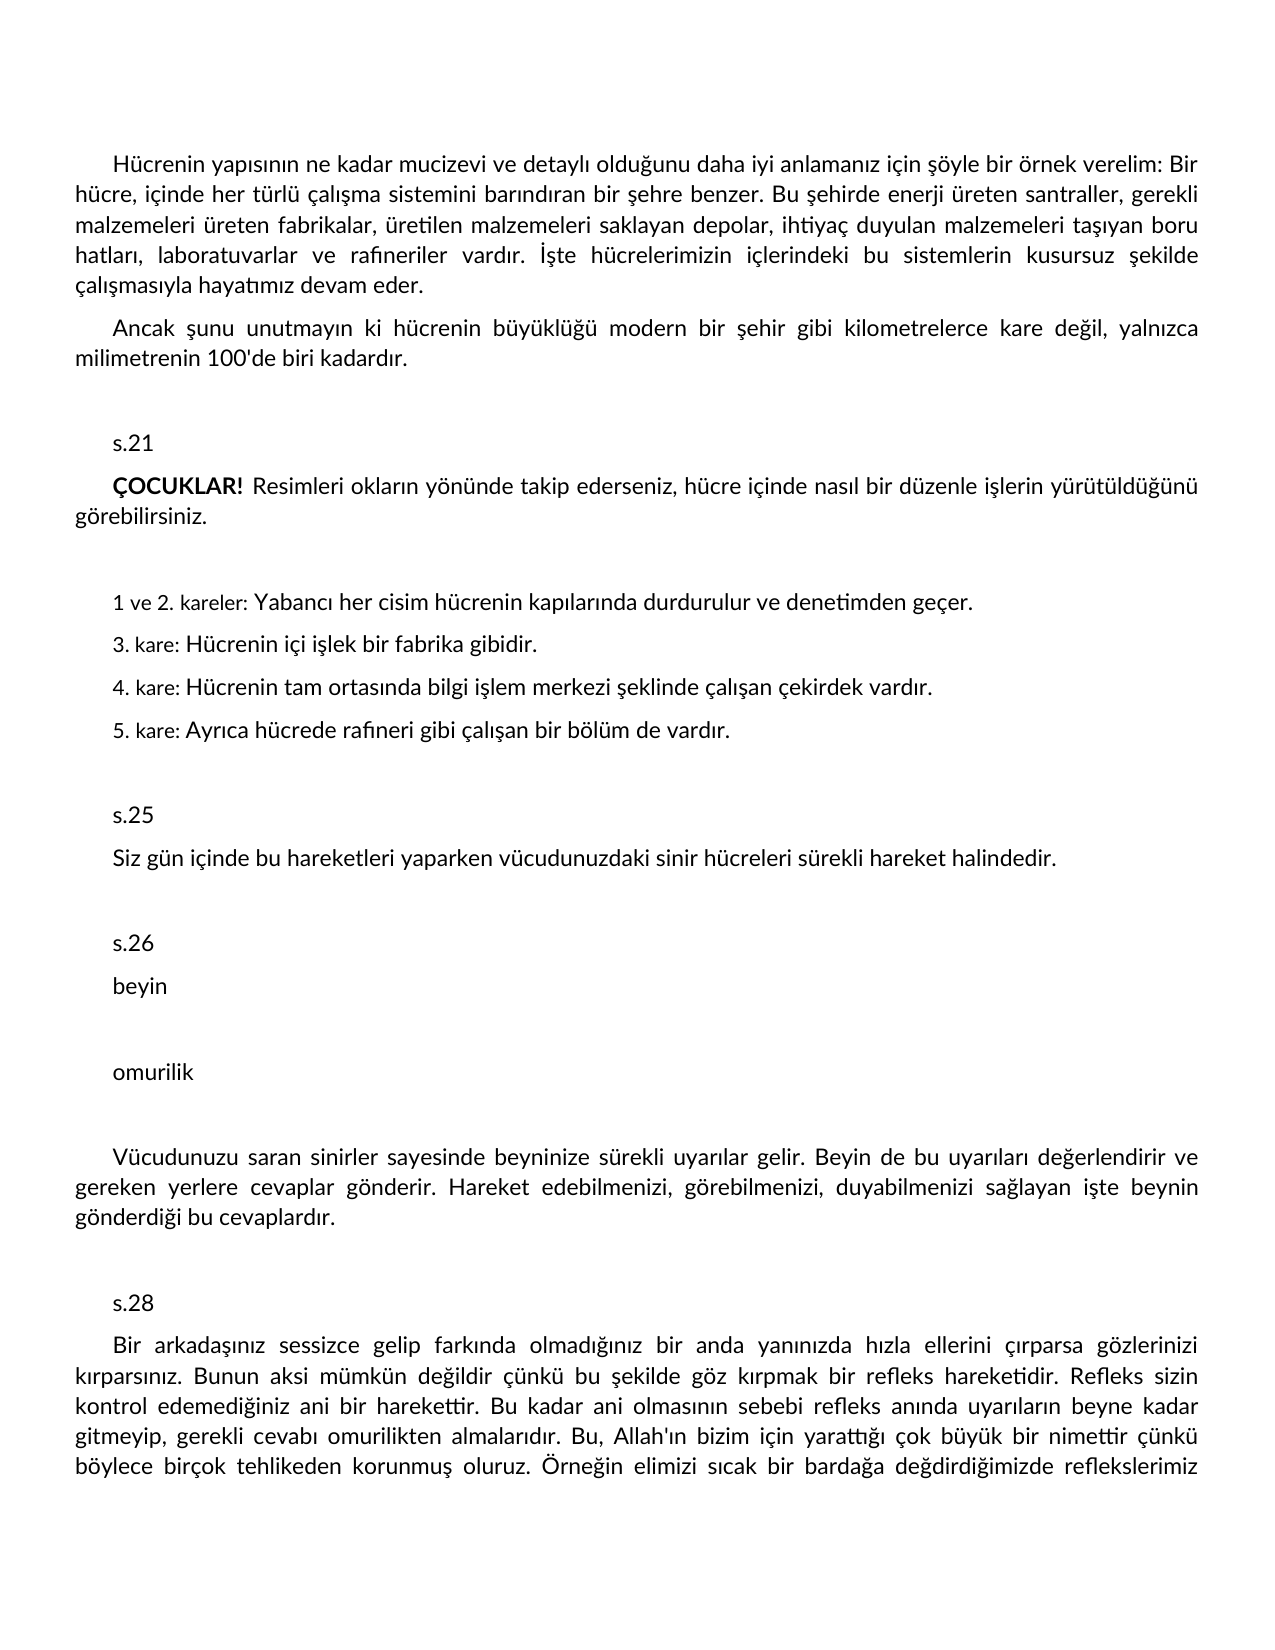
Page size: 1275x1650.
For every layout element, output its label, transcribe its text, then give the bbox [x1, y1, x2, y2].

text s.25 [75, 801, 1200, 828]
text ÇOCUKLAR! Resimleri okların yönünde takip ederseniz, hücre içinde nasıl bir düzenle işlerin yürütüldüğünü görebilirsiniz. [75, 472, 1200, 529]
text Siz gün içinde bu hareketleri yaparken vücudunuzdaki sinir hücreleri sürekli hareket halindedir. [75, 844, 1200, 871]
text s.28 [75, 1288, 1200, 1316]
text Bir arkadaşınız sessizce gelip farkında olmadığınız bir anda yanınızda hızla ellerini çırparsa gözlerinizi kırparsınız. Bunun aksi mümkün değildir çünkü bu şekilde göz kırpmak bir refleks hareketidir. Refleks sizin kontrol edemediğiniz ani bir harekettir. Bu kadar ani olmasının sebebi refleks anında uyarıların beyne kadar gitmeyip, gerekli cevabı omurilikten almalarıdır. Bu, Allah'ın bizim için yarattığı çok büyük bir nimettir çünkü böylece birçok tehlikeden korunmuş oluruz. Örneğin elimizi sıcak bir bardağa değdirdiğimizde reflekslerimiz [75, 1331, 1200, 1479]
text s.26 [75, 929, 1200, 957]
text omurilik [75, 1057, 1200, 1085]
text Ancak şunu unutmayın ki hücrenin büyüklüğü modern bir şehir gibi kilometrelerce kare değil, yalnızca milimetrenin 100'de biri kadardır. [75, 313, 1200, 371]
text s.21 [75, 429, 1200, 457]
text 3. kare: Hücrenin içi işlek bir fabrika gibidir. [75, 630, 1200, 658]
text beyin [75, 972, 1200, 999]
text 5. kare: Ayrıca hücrede rafineri gibi çalışan bir bölüm de vardır. [75, 716, 1200, 743]
text 1 ve 2. kareler: Yabancı her cisim hücrenin kapılarında durdurulur ve denetimden geçer. [75, 587, 1200, 615]
text 4. kare: Hücrenin tam ortasında bilgi işlem merkezi şeklinde çalışan çekirdek vardır. [75, 673, 1200, 700]
text Vücudunuzu saran sinirler sayesinde beyninize sürekli uyarılar gelir. Beyin de bu uyarıları değerlendirir ve gereken yerlere cevaplar gönderir. Hareket edebilmenizi, görebilmenizi, duyabilmenizi sağlayan işte beynin gönderdiği bu cevaplardır. [75, 1143, 1200, 1231]
text Hücrenin yapısının ne kadar mucizevi ve detaylı olduğunu daha iyi anlamanız için şöyle bir örnek verelim: Bir hücre, içinde her türlü çalışma sistemini barındıran bir şehre benzer. Bu şehirde enerji üreten santraller, gerekli malzemeleri üreten fabrikalar, üretilen malzemeleri saklayan depolar, ihtiyaç duyulan malzemeleri taşıyan boru hatları, laboratuvarlar ve rafineriler vardır. İşte hücrelerimizin içlerindeki bu sistemlerin kusursuz şekilde çalışmasıyla hayatımız devam eder. [75, 150, 1200, 298]
